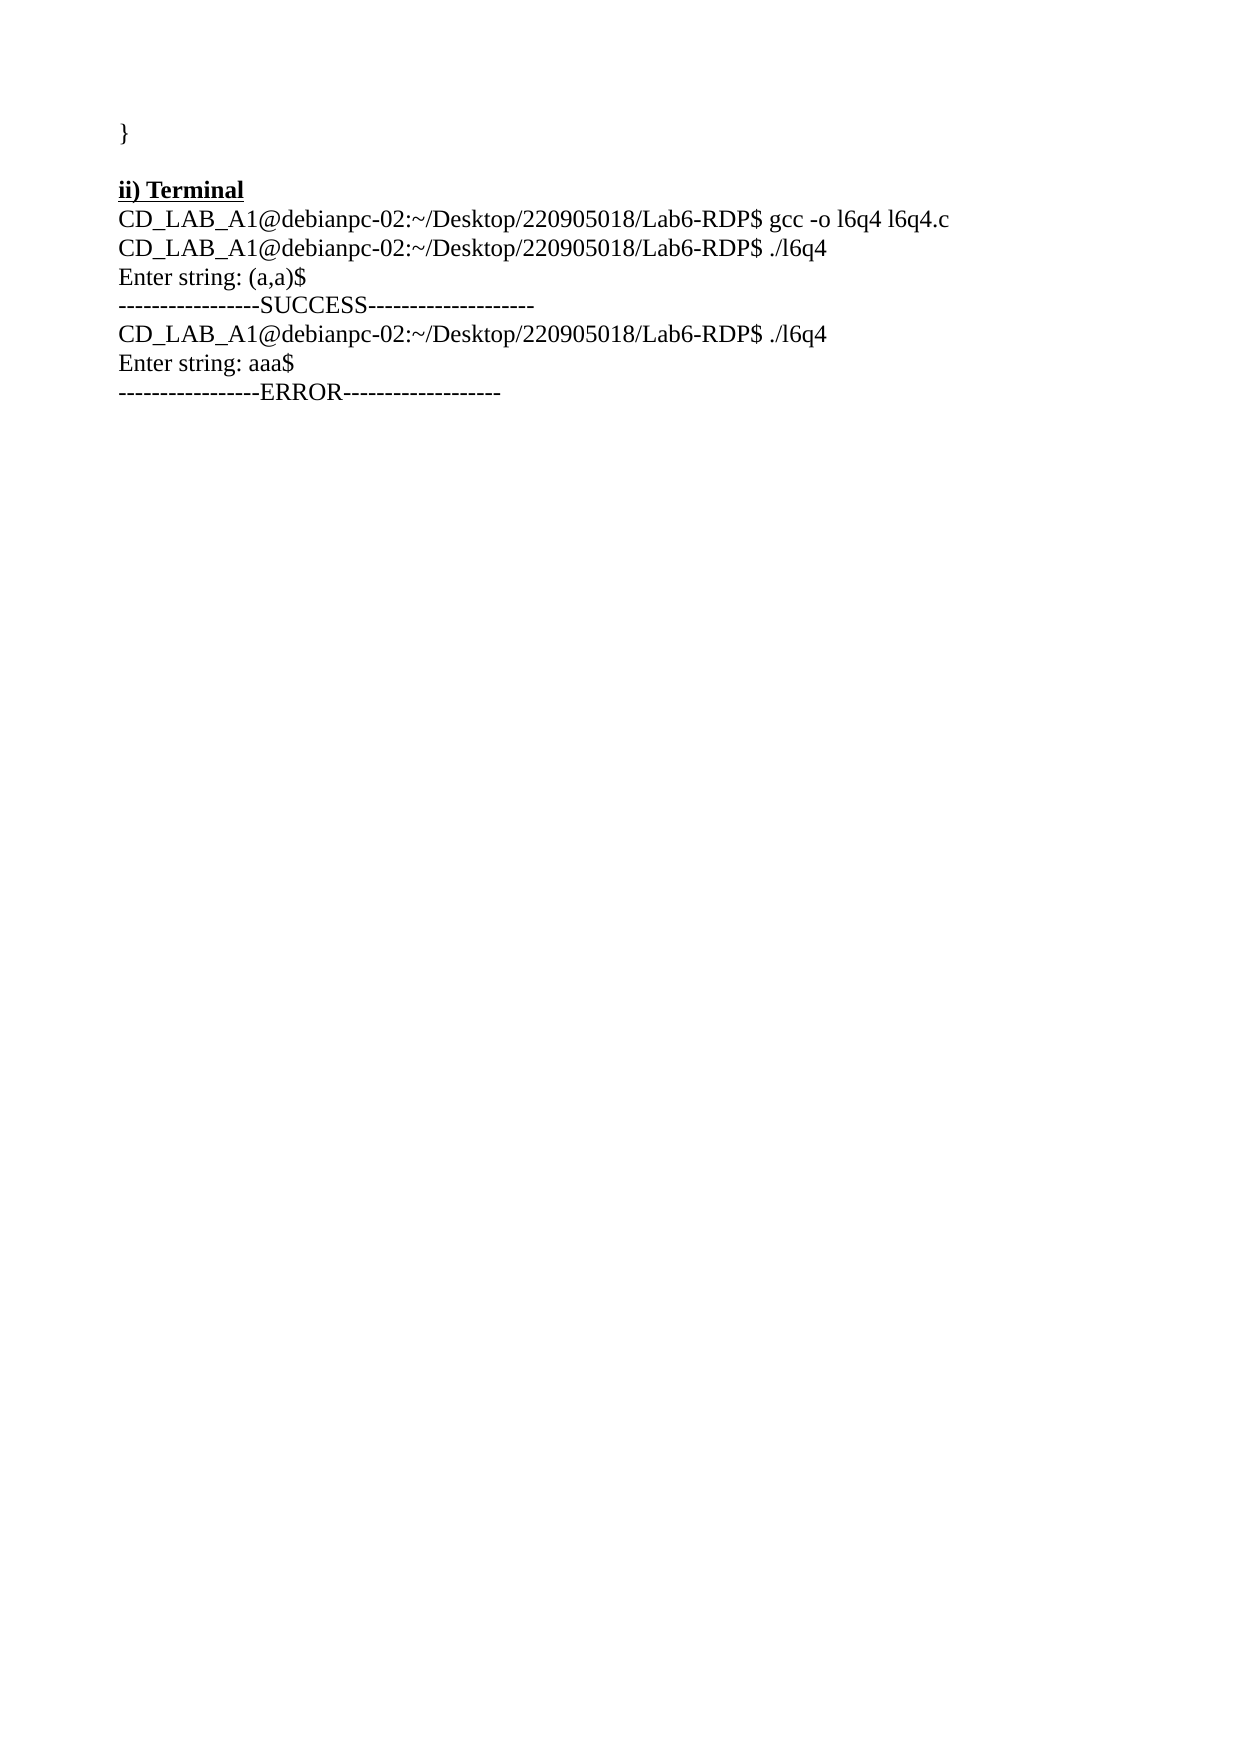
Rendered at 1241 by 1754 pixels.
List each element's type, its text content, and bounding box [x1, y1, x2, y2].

text CD_LAB_A1@debianpc-02:~/Desktop/220905018/Lab6-RDP$ ./l6q4 [118, 319, 1122, 348]
text -----------------SUCCESS-------------------- [118, 291, 1122, 319]
text CD_LAB_A1@debianpc-02:~/Desktop/220905018/Lab6-RDP$ ./l6q4 [118, 233, 1122, 262]
text -----------------ERROR------------------- [118, 377, 1122, 406]
text Enter string: aaa$ [118, 348, 1122, 377]
text } [118, 118, 1122, 147]
text CD_LAB_A1@debianpc-02:~/Desktop/220905018/Lab6-RDP$ gcc -o l6q4 l6q4.c [118, 204, 1122, 233]
text Enter string: (a,a)$ [118, 262, 1122, 291]
text ii) Terminal [118, 176, 1122, 204]
